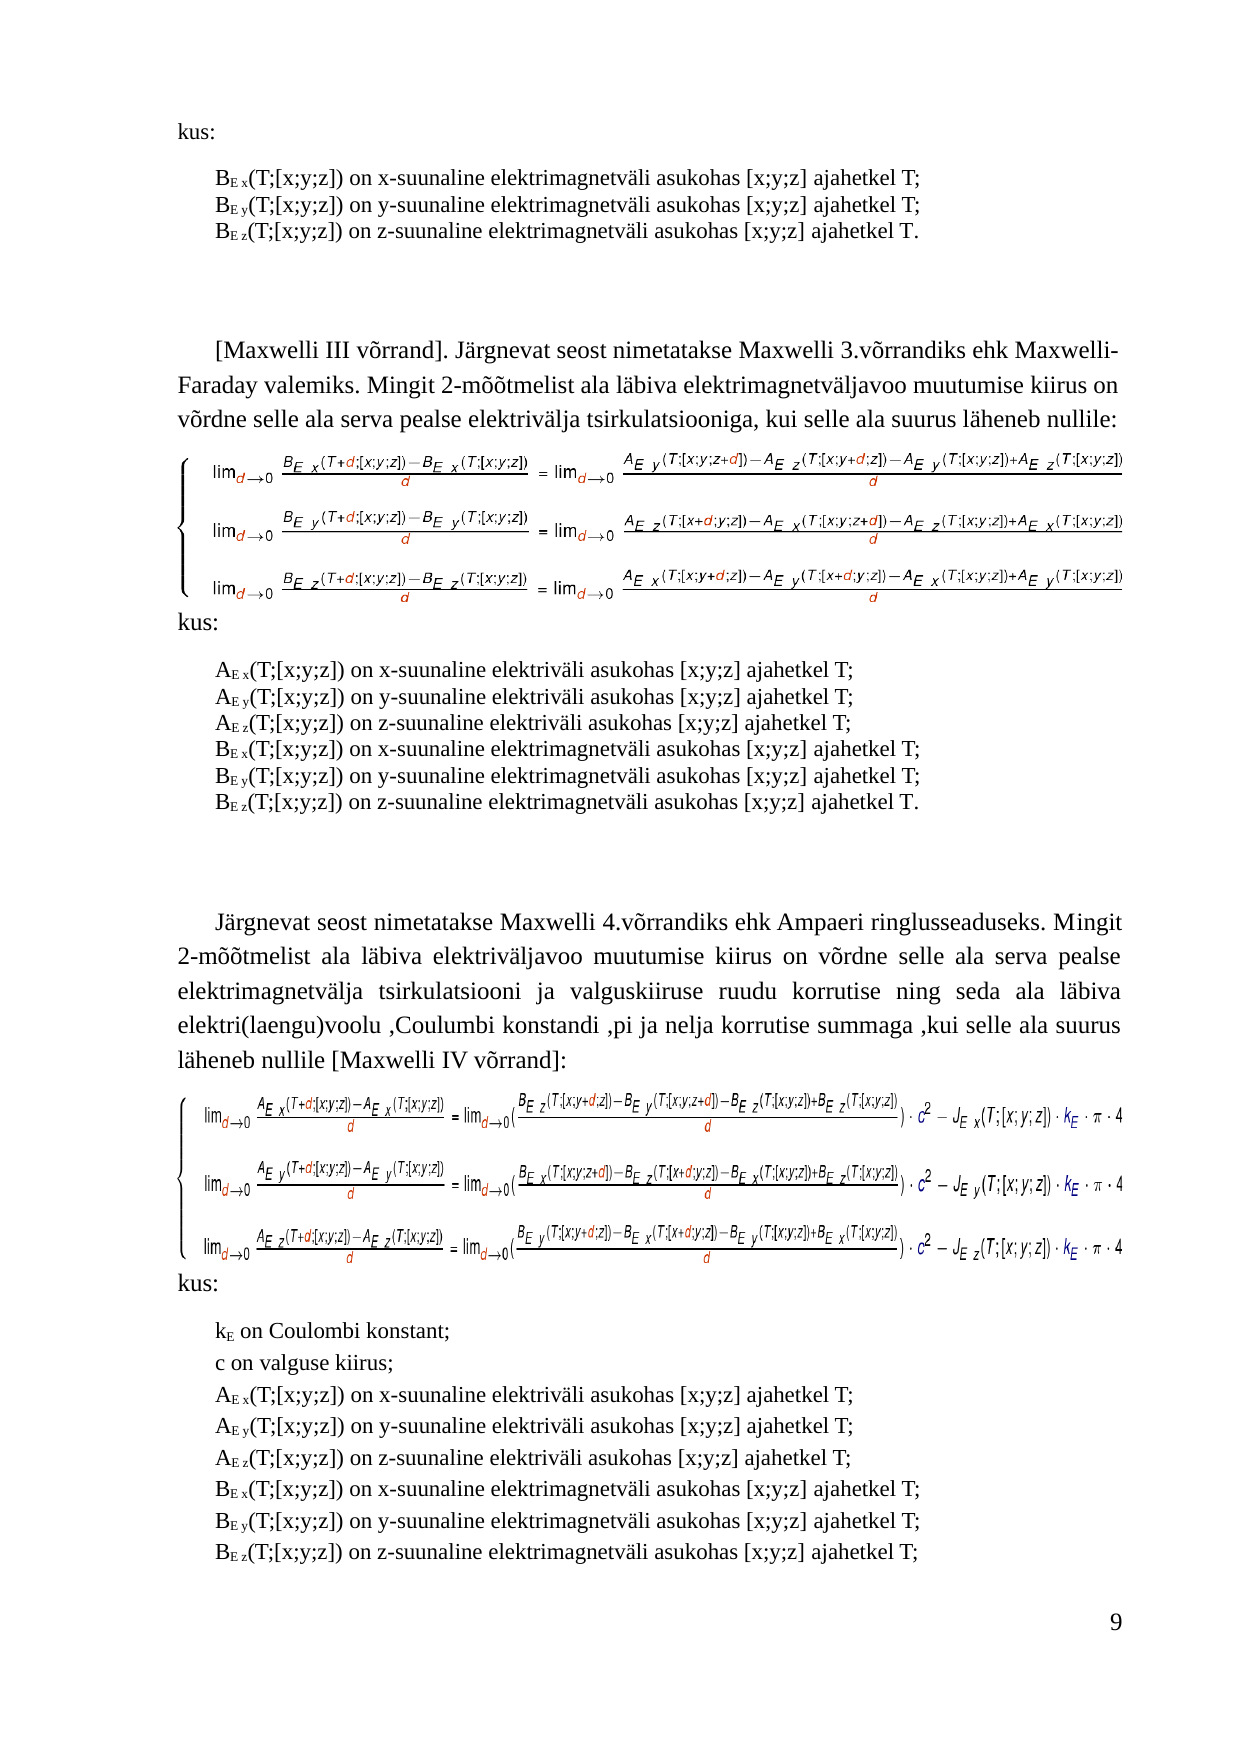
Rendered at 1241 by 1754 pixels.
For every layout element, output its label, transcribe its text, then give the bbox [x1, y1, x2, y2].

text AE x(T;[x;y;z]) on x-suunaline elektriväli asukohas [x;y;z] ajahetkel T; AE y(T;[x;y;z]) on y-suunaline elektriväli asukohas [x;y;z] ajahetkel T; AE z(T;[x;y;z]) on z-suunaline elektriväli asukohas [x;y;z] ajahetkel T; BE x(T;[x;y;z]) on x-suunaline elektrimagnetväli asukohas [x;y;z] ajahetkel T; BE y(T;[x;y;z]) on y-suunaline elektrimagnetväli asukohas [x;y;z] ajahetkel T; BE z(T;[x;y;z]) on z-suunaline elektrimagnetväli asukohas [x;y;z] ajahetkel T. [215, 656, 1122, 814]
text kus: [177, 1263, 1122, 1297]
text BE x(T;[x;y;z]) on x-suunaline elektrimagnetväli asukohas [x;y;z] ajahetkel T; BE y(T;[x;y;z]) on y-suunaline elektrimagnetväli asukohas [x;y;z] ajahetkel T; BE z(T;[x;y;z]) on z-suunaline elektrimagnetväli asukohas [x;y;z] ajahetkel T. [215, 164, 1122, 243]
picture [177, 1093, 1123, 1263]
text [Maxwelli III võrrand]. Järgnevat seost nimetatakse Maxwelli 3.võrrandiks ehk Maxwelli-Faraday valemiks. Mingit 2-mõõtmelist ala läbiva elektrimagnetväljavoo muutumise kiirus on võrdne selle ala serva pealse elektrivälja tsirkulatsiooniga, kui selle ala suurus läheneb nullile: [177, 336, 1122, 433]
text kE on Coulombi konstant; c on valguse kiirus; AE x(T;[x;y;z]) on x-suunaline elektriväli asukohas [x;y;z] ajahetkel T; AE y(T;[x;y;z]) on y-suunaline elektriväli asukohas [x;y;z] ajahetkel T; AE z(T;[x;y;z]) on z-suunaline elektriväli asukohas [x;y;z] ajahetkel T; BE x(T;[x;y;z]) on x-suunaline elektrimagnetväli asukohas [x;y;z] ajahetkel T; BE y(T;[x;y;z]) on y-suunaline elektrimagnetväli asukohas [x;y;z] ajahetkel T; BE z(T;[x;y;z]) on z-suunaline elektrimagnetväli asukohas [x;y;z] ajahetkel T; [215, 1317, 1122, 1565]
text kus: [177, 118, 1122, 144]
text kus: [177, 602, 1122, 636]
text Järgnevat seost nimetatakse Maxwelli 4.võrrandiks ehk Ampaeri ringlusseaduseks. Mingit 2-mõõtmelist ala läbiva elektriväljavoo muutumise kiirus on võrdne selle ala serva pealse elektrimagnetvälja tsirkulatsiooni ja valguskiiruse ruudu korrutise ning seda ala läbiva elektri(laengu)voolu ,Coulumbi konstandi ,pi ja nelja korrutise summaga ,kui selle ala suurus läheneb nullile [Maxwelli IV võrrand]: [177, 907, 1122, 1073]
picture [177, 453, 1123, 602]
